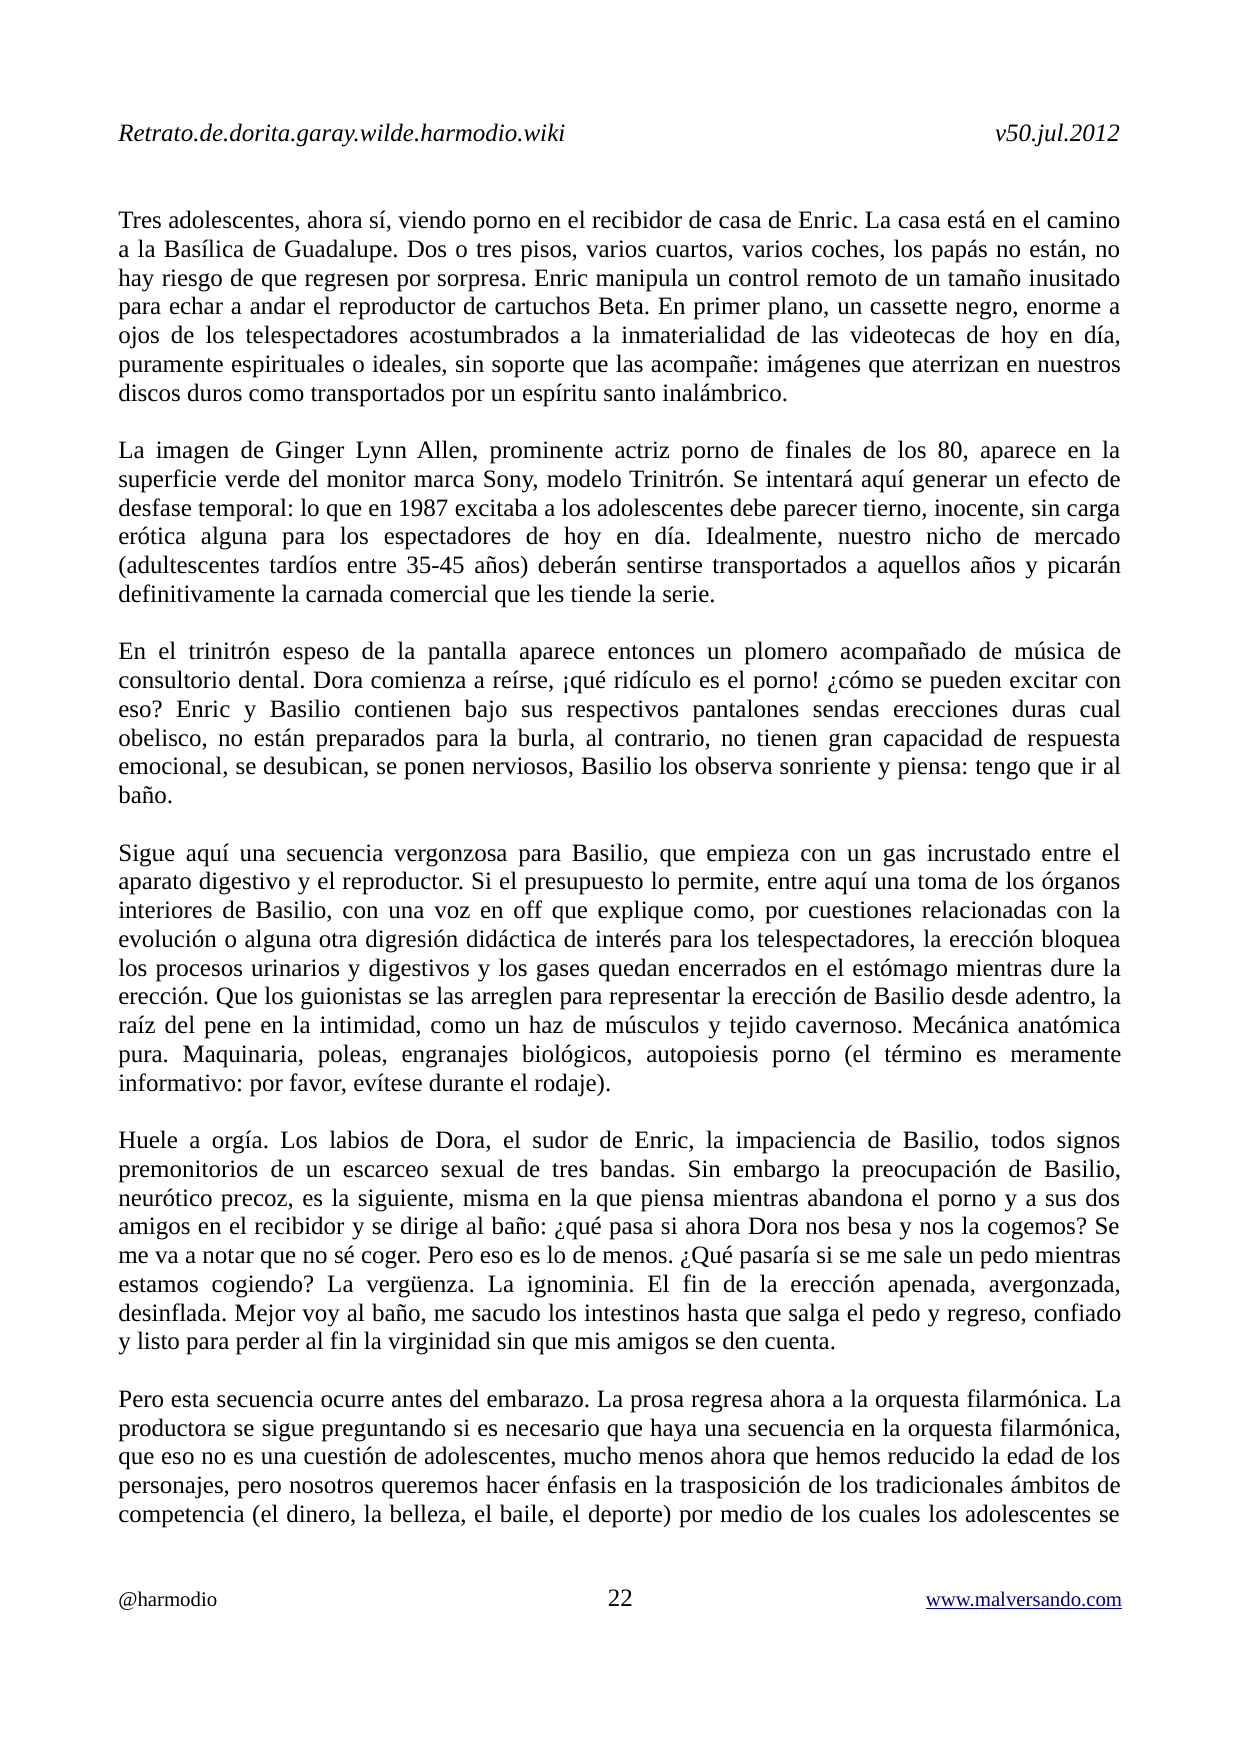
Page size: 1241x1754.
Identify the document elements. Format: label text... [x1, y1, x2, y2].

text Pero esta secuencia ocurre antes del embarazo. La prosa regresa ahora a la orquesta filarmónica. La productora se sigue preguntando si es necesario que haya una secuencia en la orquesta filarmónica, que eso no es una cuestión de adolescentes, mucho menos ahora que hemos reducido la edad de los personajes, pero nosotros queremos hacer énfasis en la trasposición de los tradicionales ámbitos de competencia (el dinero, la belleza, el baile, el deporte) por medio de los cuales los adolescentes se [118, 1384, 1122, 1528]
text Huele a orgía. Los labios de Dora, el sudor de Enric, la impaciencia de Basilio, todos signos premonitorios de un escarceo sexual de tres bandas. Sin embargo la preocupación de Basilio, neurótico precoz, es la siguiente, misma en la que piensa mientras abandona el porno y a sus dos amigos en el recibidor y se dirige al baño: ¿qué pasa si ahora Dora nos besa y nos la cogemos? Se me va a notar que no sé coger. Pero eso es lo de menos. ¿Qué pasaría si se me sale un pedo mientras estamos cogiendo? La vergüenza. La ignominia. El fin de la erección apenada, avergonzada, desinflada. Mejor voy al baño, me sacudo los intestinos hasta que salga el pedo y regreso, confiado y listo para perder al fin la virginidad sin que mis amigos se den cuenta. [118, 1125, 1122, 1355]
text Tres adolescentes, ahora sí, viendo porno en el recibidor de casa de Enric. La casa está en el camino a la Basílica de Guadalupe. Dos o tres pisos, varios cuartos, varios coches, los papás no están, no hay riesgo de que regresen por sorpresa. Enric manipula un control remoto de un tamaño inusitado para echar a andar el reproductor de cartuchos Beta. En primer plano, un cassette negro, enorme a ojos de los telespectadores acostumbrados a la inmaterialidad de las videotecas de hoy en día, puramente espirituales o ideales, sin soporte que las acompañe: imágenes que aterrizan en nuestros discos duros como transportados por un espíritu santo inalámbrico. [118, 205, 1122, 406]
text En el trinitrón espeso de la pantalla aparece entonces un plomero acompañado de música de consultorio dental. Dora comienza a reírse, ¡qué ridículo es el porno! ¿cómo se pueden excitar con eso? Enric y Basilio contienen bajo sus respectivos pantalones sendas erecciones duras cual obelisco, no están preparados para la burla, al contrario, no tienen gran capacidad de respuesta emocional, se desubican, se ponen nerviosos, Basilio los observa sonriente y piensa: tengo que ir al baño. [118, 636, 1122, 809]
text Sigue aquí una secuencia vergonzosa para Basilio, que empieza con un gas incrustado entre el aparato digestivo y el reproductor. Si el presupuesto lo permite, entre aquí una toma de los órganos interiores de Basilio, con una voz en off que explique como, por cuestiones relacionadas con la evolución o alguna otra digresión didáctica de interés para los telespectadores, la erección bloquea los procesos urinarios y digestivos y los gases quedan encerrados en el estómago mientras dure la erección. Que los guionistas se las arreglen para representar la erección de Basilio desde adentro, la raíz del pene en la intimidad, como un haz de músculos y tejido cavernoso. Mecánica anatómica pura. Maquinaria, poleas, engranajes biológicos, autopoiesis porno (el término es meramente informativo: por favor, evítese durante el rodaje). [118, 838, 1122, 1096]
text La imagen de Ginger Lynn Allen, prominente actriz porno de finales de los 80, aparece en la superficie verde del monitor marca Sony, modelo Trinitrón. Se intentará aquí generar un efecto de desfase temporal: lo que en 1987 excitaba a los adolescentes debe parecer tierno, inocente, sin carga erótica alguna para los espectadores de hoy en día. Idealmente, nuestro nicho de mercado (adultescentes tardíos entre 35-45 años) deberán sentirse transportados a aquellos años y picarán definitivamente la carnada comercial que les tiende la serie. [118, 435, 1122, 608]
